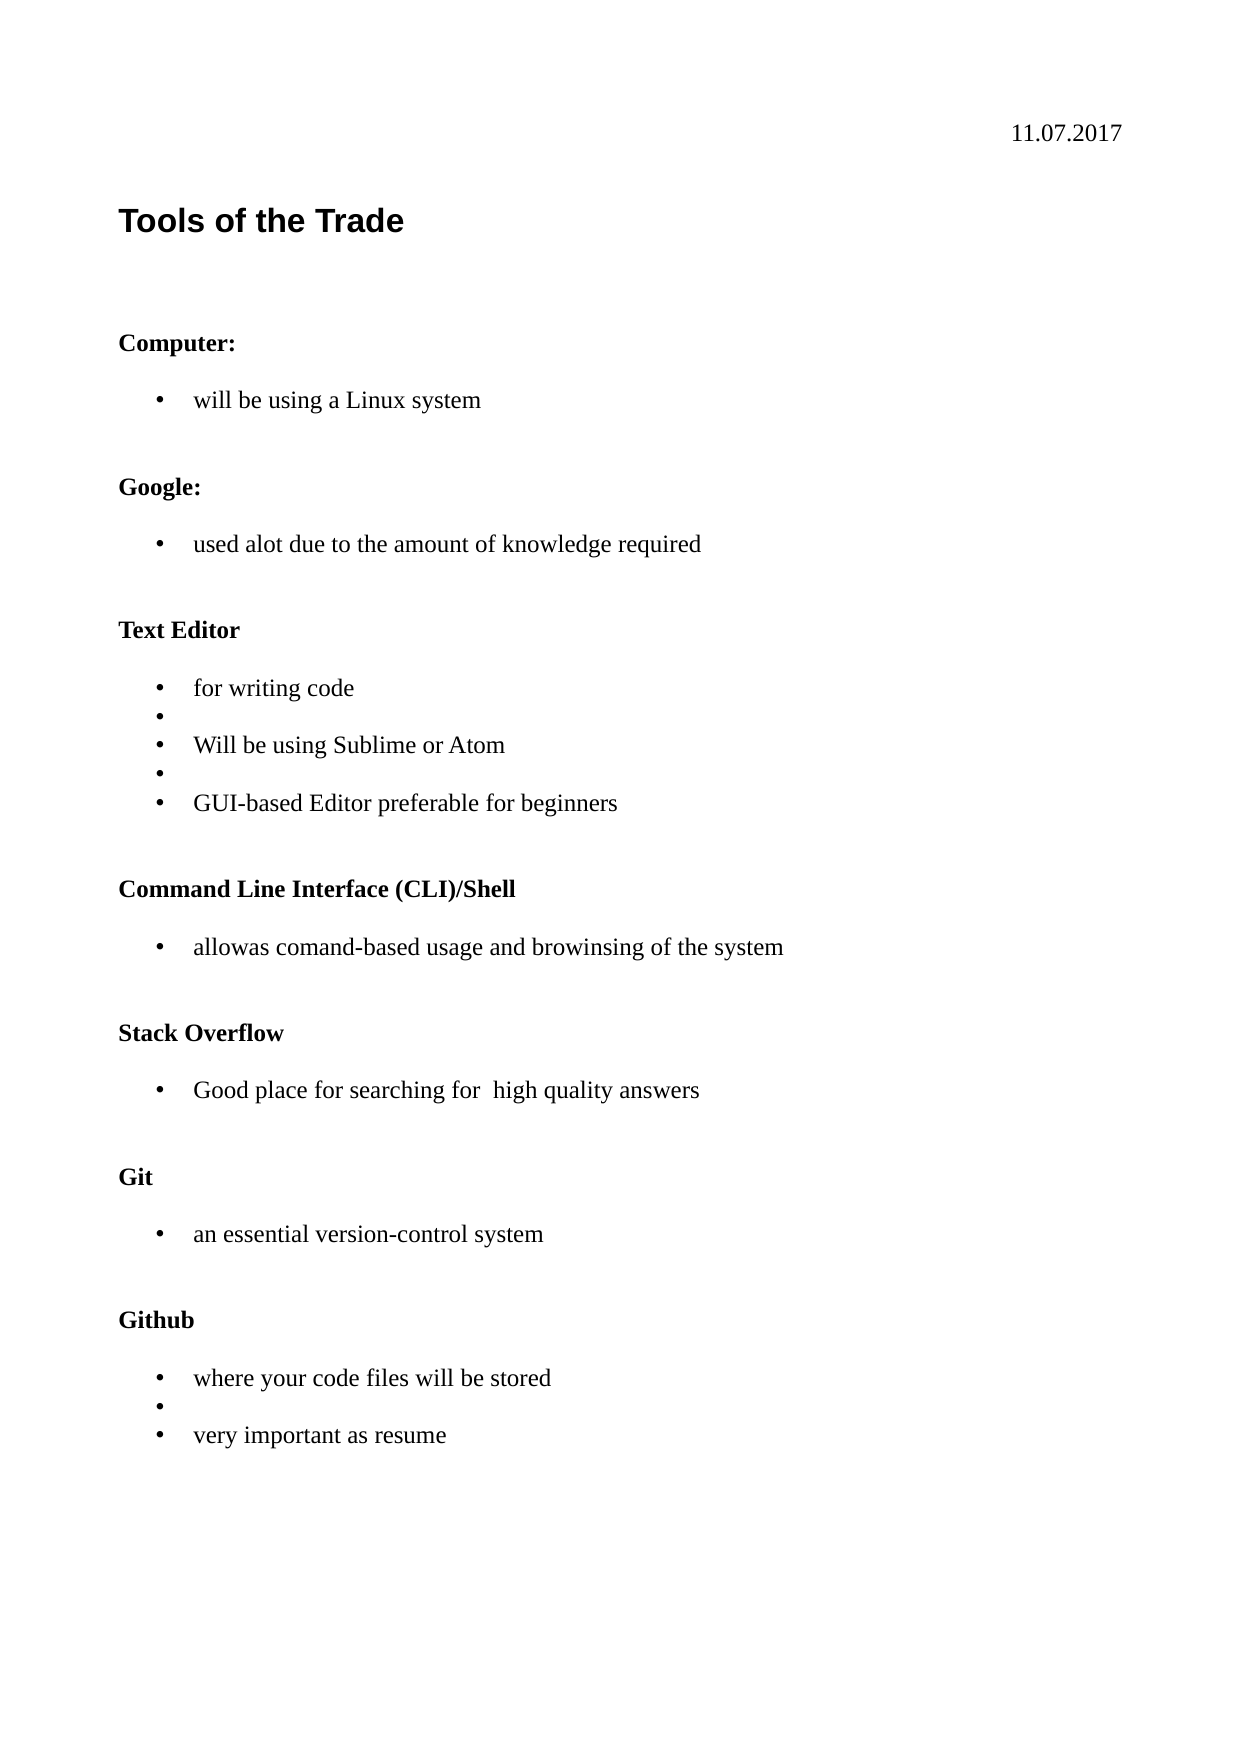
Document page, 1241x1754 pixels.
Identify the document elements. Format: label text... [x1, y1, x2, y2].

text Git [118, 1162, 1122, 1190]
text Google: [118, 472, 1122, 500]
text Stack Overflow [118, 1018, 1122, 1047]
list GUI-based Editor preferable for beginners [156, 788, 1122, 817]
list will be using a Linux system [156, 385, 1122, 414]
list used alot due to the amount of knowledge required [156, 529, 1122, 558]
list for writing code [156, 673, 1122, 702]
text Computer: [118, 328, 1122, 357]
list Good place for searching for high quality answers [156, 1075, 1122, 1104]
subtitle Tools of the Trade [118, 201, 1122, 239]
list where your code files will be stored [156, 1363, 1122, 1392]
text Github [118, 1305, 1122, 1334]
text Text Editor [118, 615, 1122, 644]
list allowas comand-based usage and browinsing of the system [156, 932, 1122, 960]
list an essential version-control system [156, 1219, 1122, 1248]
text Command Line Interface (CLI)/Shell [118, 874, 1122, 903]
list very important as resume [156, 1420, 1122, 1449]
list Will be using Sublime or Atom [156, 730, 1122, 759]
text 11.07.2017 [118, 118, 1122, 147]
